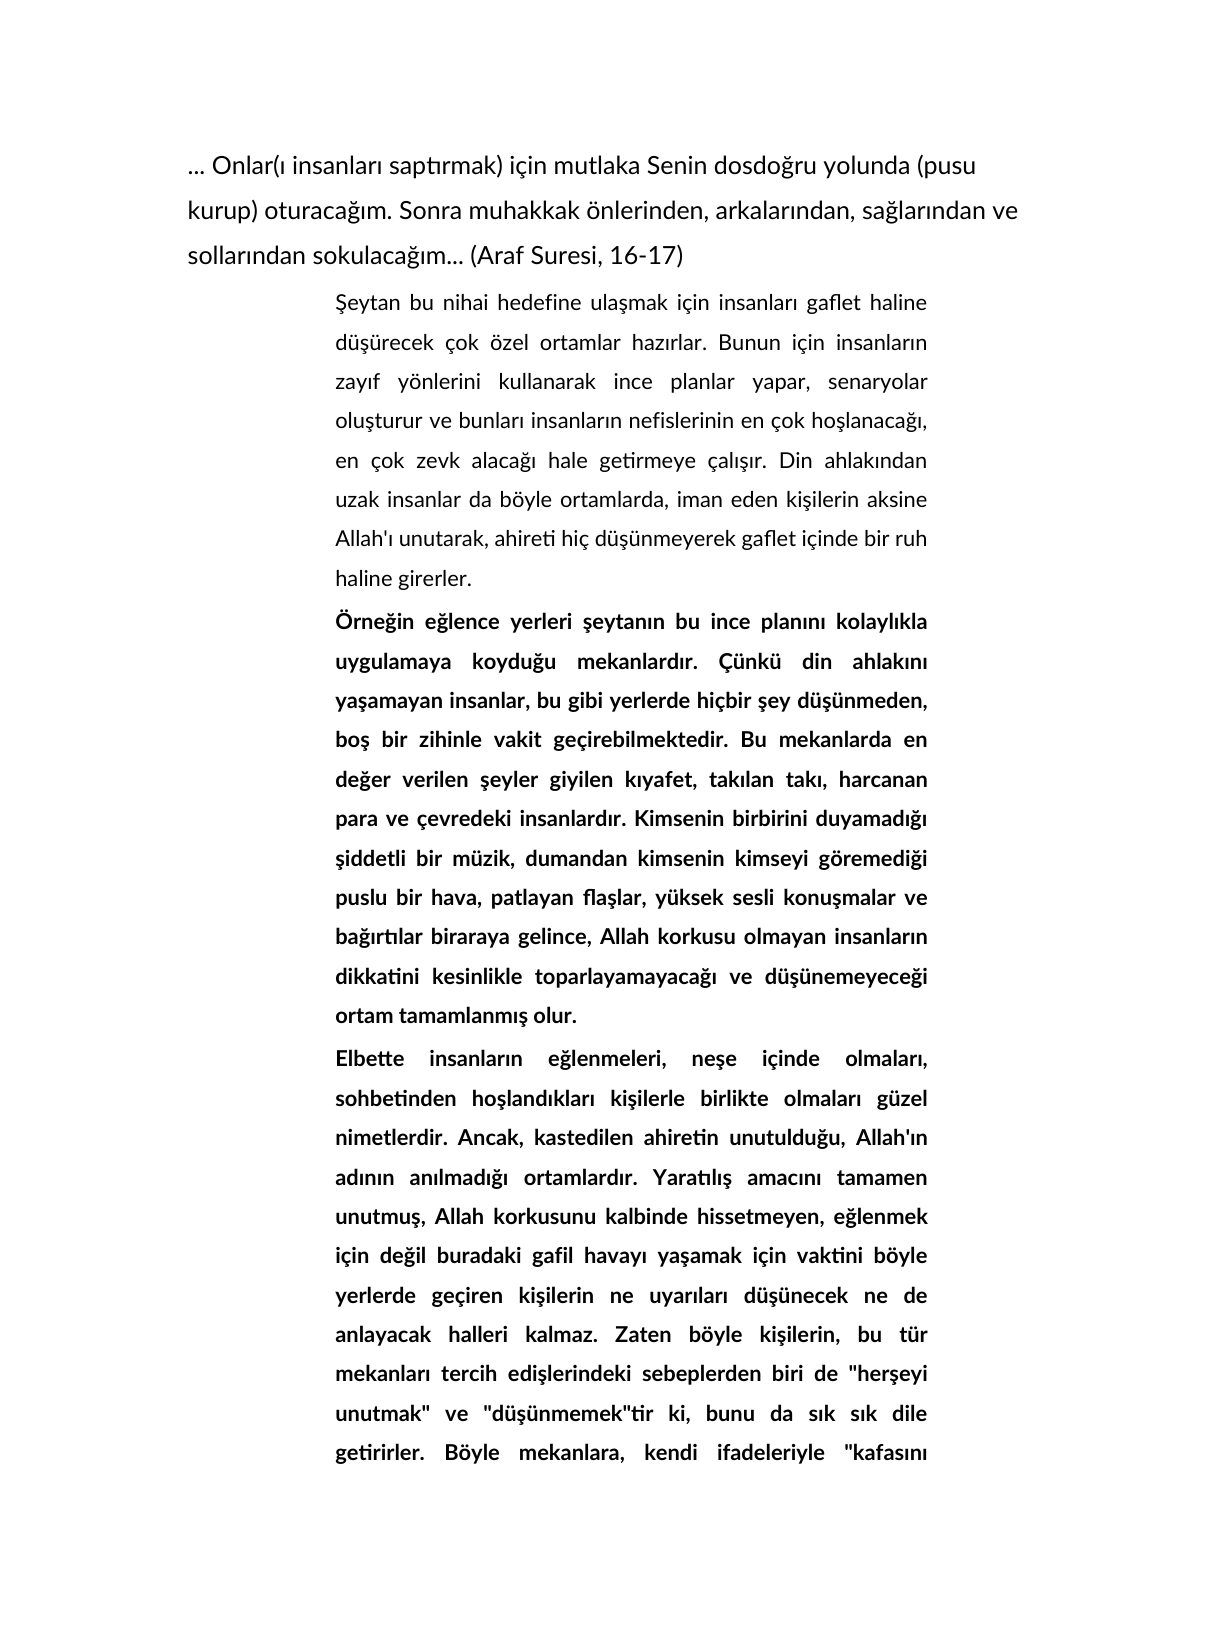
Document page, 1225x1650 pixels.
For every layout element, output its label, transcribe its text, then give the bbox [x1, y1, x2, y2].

text ... Onlar(ı insanları saptırmak) için mutlaka Senin dosdoğru yolunda (pusu kurup) oturacağım. Sonra muhakkak önlerinden, arkalarından, sağlarından ve sollarından sokulacağım... (Araf Suresi, 16-17) [187, 150, 1037, 270]
text Elbette insanların eğlenmeleri, neşe içinde olmaları, sohbetinden hoşlandıkları kişilerle birlikte olmaları güzel nimetlerdir. Ancak, kastedilen ahiretin unutulduğu, Allah'ın adının anılmadığı ortamlardır. Yaratılış amacını tamamen unutmuş, Allah korkusunu kalbinde hissetmeyen, eğlenmek için değil buradaki gafil havayı yaşamak için vaktini böyle yerlerde geçiren kişilerin ne uyarıları düşünecek ne de anlayacak halleri kalmaz. Zaten böyle kişilerin, bu tür mekanları tercih edişlerindeki sebeplerden biri de "herşeyi unutmak" ve "düşünmemek"tir ki, bunu da sık sık dile getirirler. Böyle mekanlara, kendi ifadeleriyle "kafasını [335, 1045, 928, 1465]
text Örneğin eğlence yerleri şeytanın bu ince planını kolaylıkla uygulamaya koyduğu mekanlardır. Çünkü din ahlakını yaşamayan insanlar, bu gibi yerlerde hiçbir şey düşünmeden, boş bir zihinle vakit geçirebilmektedir. Bu mekanlarda en değer verilen şeyler giyilen kıyafet, takılan takı, harcanan para ve çevredeki insanlardır. Kimsenin birbirini duyamadığı şiddetli bir müzik, dumandan kimsenin kimseyi göremediği puslu bir hava, patlayan flaşlar, yüksek sesli konuşmalar ve bağırtılar biraraya gelince, Allah korkusu olmayan insanların dikkatini kesinlikle toparlayamayacağı ve düşünemeyeceği ortam tamamlanmış olur. [335, 608, 928, 1028]
text Şeytan bu nihai hedefine ulaşmak için insanları gaflet haline düşürecek çok özel ortamlar hazırlar. Bunun için insanların zayıf yönlerini kullanarak ince planlar yapar, senaryolar oluşturur ve bunları insanların nefislerinin en çok hoşlanacağı, en çok zevk alacağı hale getirmeye çalışır. Din ahlakından uzak insanlar da böyle ortamlarda, iman eden kişilerin aksine Allah'ı unutarak, ahireti hiç düşünmeyerek gaflet içinde bir ruh haline girerler. [335, 289, 928, 591]
